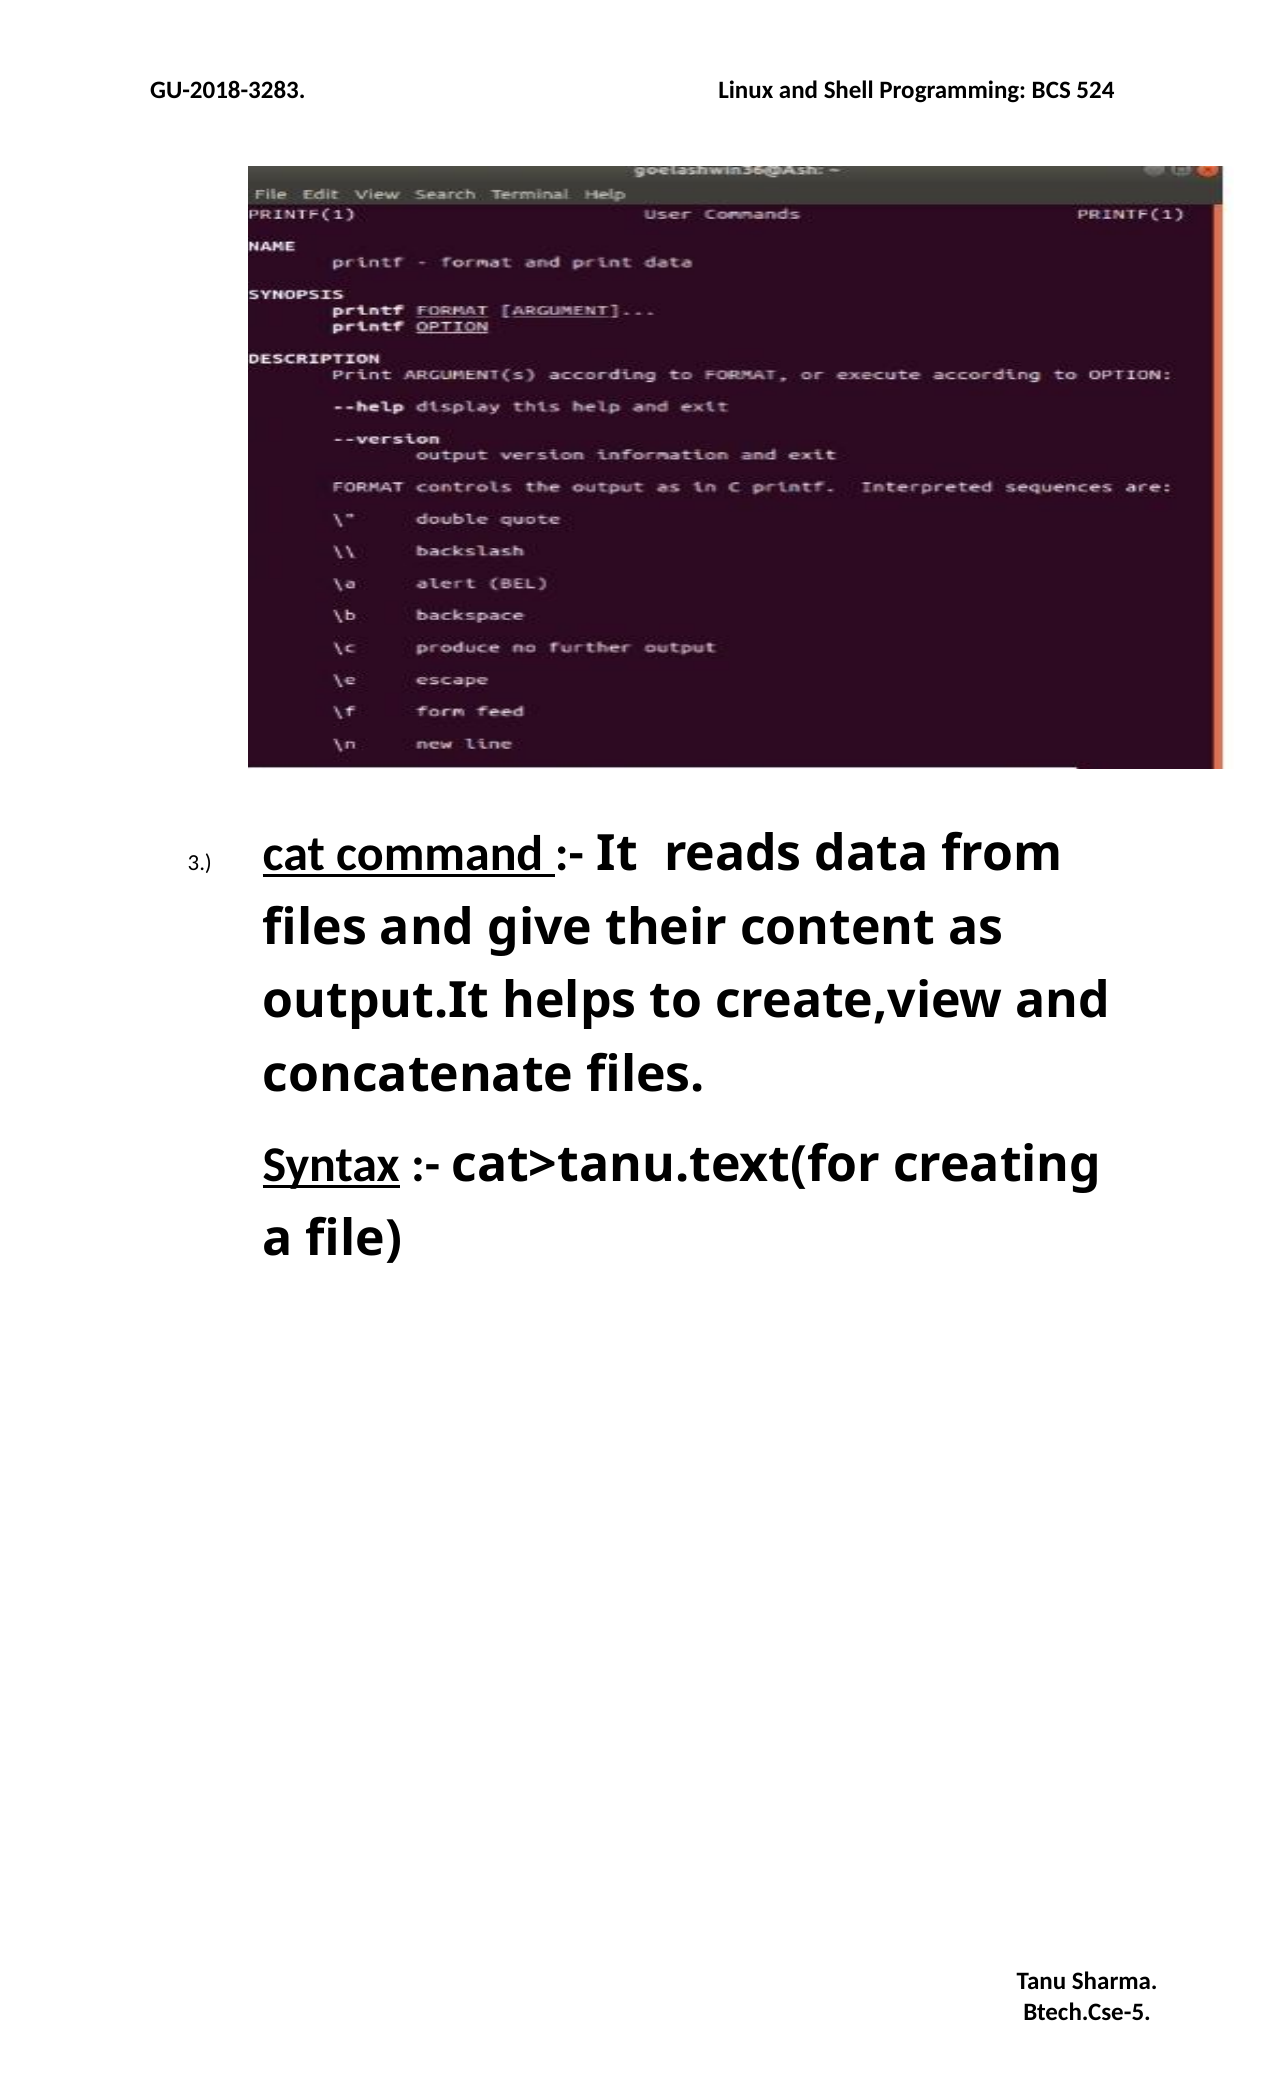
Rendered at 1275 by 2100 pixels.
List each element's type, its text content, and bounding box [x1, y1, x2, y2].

list Syntax :- cat>tanu.text(for creating a file) [262, 1128, 1125, 1270]
list cat command :- It reads data from files and give their content as output.It helps to create,view and concatenate files. [187, 817, 1125, 1106]
picture [248, 166, 1234, 769]
